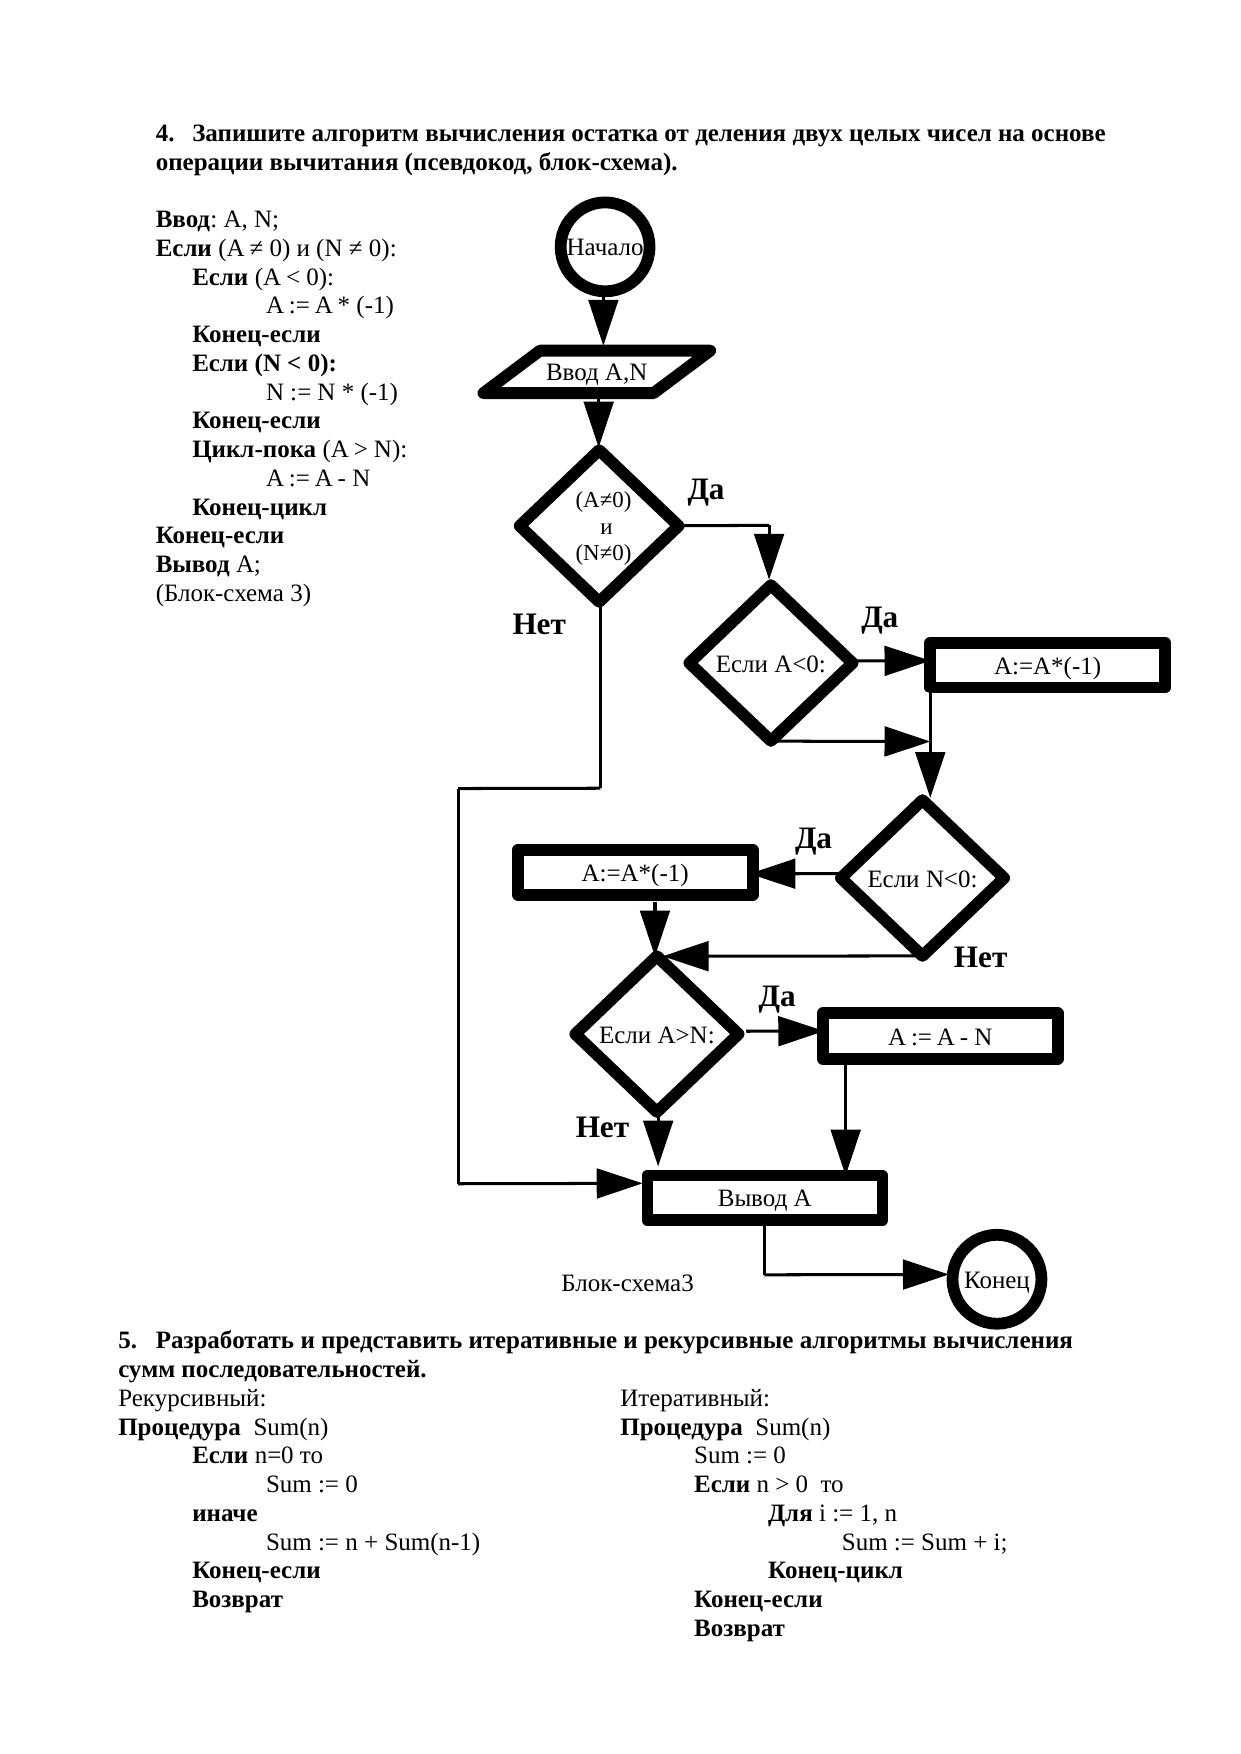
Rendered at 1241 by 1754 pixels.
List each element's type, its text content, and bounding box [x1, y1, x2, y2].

text Конец-если [156, 319, 602, 348]
text A := A * (-1) [156, 291, 602, 319]
text Для i := 1, n [620, 1498, 1122, 1527]
text [653, 492, 1122, 521]
text [665, 527, 768, 549]
text Sum := n + Sum(n-1) [118, 1527, 620, 1556]
text Sum := Sum + i; [620, 1527, 1122, 1556]
text Конец-если [156, 521, 534, 549]
text [633, 204, 1122, 233]
text Если (A < 0): [156, 262, 579, 291]
text Конец-если [156, 406, 593, 434]
text Цикл-пока (A > N): [156, 434, 597, 463]
text Процедура Sum(n) [620, 1412, 1122, 1441]
text [604, 578, 768, 607]
text Конец-если [118, 1556, 620, 1584]
text Ввод: A, N; [156, 204, 577, 233]
text Возврат [118, 1584, 620, 1613]
text [1045, 1268, 1122, 1297]
text [605, 319, 1122, 348]
text (Блок-схема 3) [156, 578, 594, 607]
text Итеративный: [620, 1383, 1122, 1412]
text [654, 233, 1122, 262]
text [605, 291, 1122, 319]
text [687, 348, 1122, 377]
text [632, 262, 1122, 291]
text Блок-схема3 [156, 1268, 949, 1297]
text [770, 578, 1122, 607]
text A := A - N [156, 463, 576, 492]
text [600, 377, 1122, 406]
text Если n=0 то [156, 1441, 620, 1469]
text A := A - N [623, 463, 1122, 492]
text Sum := 0 [620, 1441, 1122, 1469]
text Sum := 0 [156, 1469, 620, 1498]
list Разработать и представить итеративные и рекурсивные алгоритмы вычисления сумм последовательностей. [118, 1326, 1122, 1383]
text Рекурсивный: [118, 1383, 620, 1412]
text Если (A ≠ 0) и (N ≠ 0): [156, 233, 556, 262]
text Если n > 0 то [620, 1469, 1122, 1498]
text [634, 549, 768, 578]
text [601, 434, 1122, 463]
text иначе [156, 1498, 620, 1527]
text Конец-если [620, 1584, 1122, 1613]
text [604, 406, 1122, 434]
text Возврат [620, 1613, 1122, 1642]
text Вывод A; [156, 549, 564, 578]
text [770, 549, 1122, 578]
list Запишите алгоритм вычисления остатка от деления двух целых чисел на основе операции вычитания (псевдокод, блок-схема). [156, 118, 1122, 176]
text Конец-цикл [620, 1556, 1122, 1584]
text [683, 521, 1122, 549]
text Если (N < 0): [156, 348, 532, 377]
text Конец-цикл [156, 492, 545, 521]
text Процедура Sum(n) [118, 1412, 620, 1441]
text N := N * (-1) [156, 377, 597, 406]
